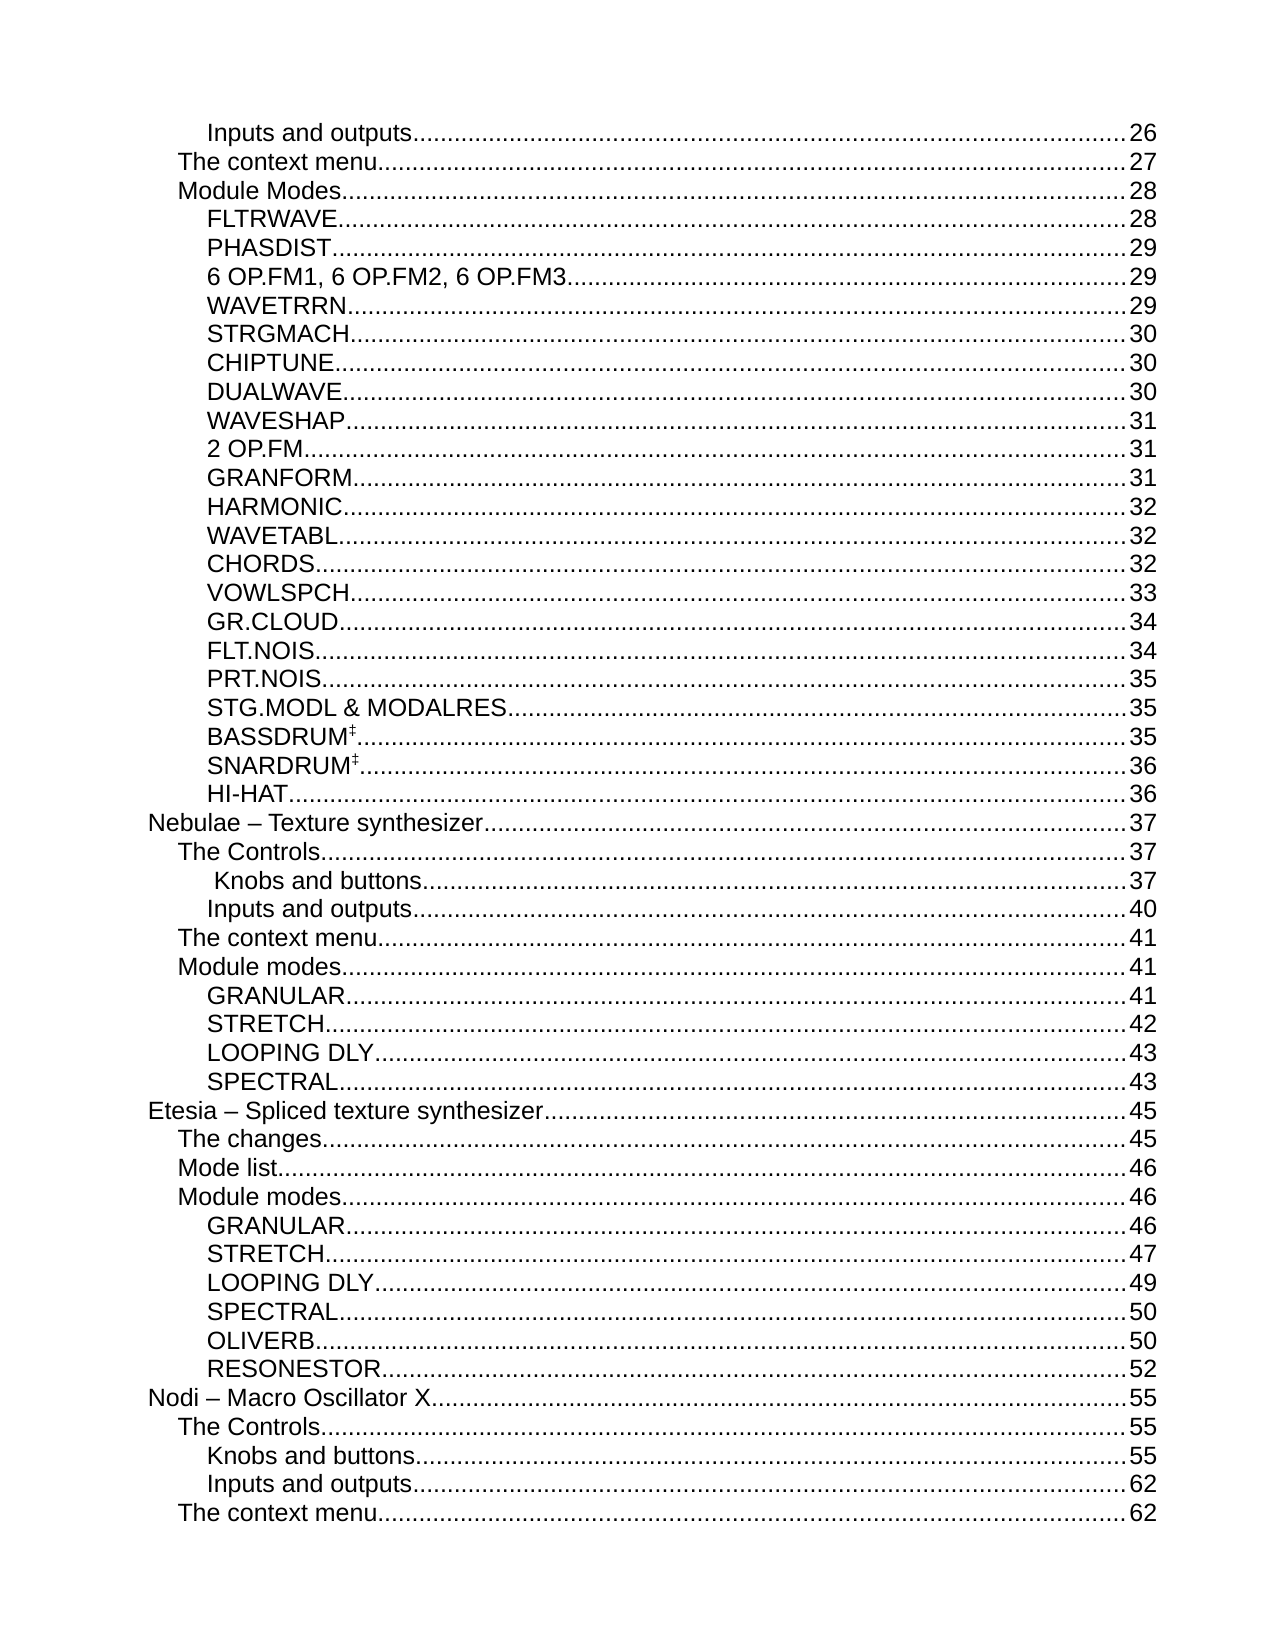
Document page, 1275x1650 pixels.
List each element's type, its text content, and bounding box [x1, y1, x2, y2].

text The context menu 62 [177, 1498, 1157, 1527]
text SPECTRAL 50 [207, 1297, 1157, 1326]
text The changes 45 [177, 1124, 1157, 1153]
text STG.MODL & MODALRES 35 [207, 693, 1157, 722]
text Knobs and buttons 55 [207, 1441, 1157, 1469]
text PRT.NOIS 35 [207, 664, 1157, 693]
text Inputs and outputs 26 [207, 118, 1157, 147]
text STRETCH 47 [207, 1239, 1157, 1268]
text CHORDS 32 [207, 549, 1157, 578]
text HI-HAT 36 [207, 779, 1157, 808]
text Module modes 41 [177, 952, 1157, 981]
text The Controls 37 [177, 837, 1157, 866]
text WAVESHAP 31 [207, 406, 1157, 434]
text CHIPTUNE 30 [207, 348, 1157, 377]
text BASSDRUM‡ 35 [207, 722, 1157, 751]
text LOOPING DLY 49 [207, 1268, 1157, 1297]
text STRGMACH 30 [207, 319, 1157, 348]
text Inputs and outputs 40 [207, 894, 1157, 923]
text GR.CLOUD 34 [207, 607, 1157, 636]
text The context menu 27 [177, 147, 1157, 176]
text 2 OP.FM 31 [207, 434, 1157, 463]
text Etesia – Spliced texture synthesizer 45 [148, 1096, 1157, 1124]
text RESONESTOR 52 [207, 1354, 1157, 1383]
text LOOPING DLY 43 [207, 1038, 1157, 1067]
text DUALWAVE 30 [207, 377, 1157, 406]
text Inputs and outputs 62 [207, 1469, 1157, 1498]
text Knobs and buttons 37 [207, 866, 1157, 894]
text Module modes 46 [177, 1182, 1157, 1211]
text OLIVERB 50 [207, 1326, 1157, 1354]
text The context menu 41 [177, 923, 1157, 952]
text Nodi – Macro Oscillator X 55 [148, 1383, 1157, 1412]
text Nebulae – Texture synthesizer 37 [148, 808, 1157, 837]
text GRANULAR 46 [207, 1211, 1157, 1239]
text STRETCH 42 [207, 1009, 1157, 1038]
text GRANFORM 31 [207, 463, 1157, 492]
text SNARDRUM‡ 36 [207, 751, 1157, 779]
text WAVETRRN 29 [207, 291, 1157, 319]
text Module Modes 28 [177, 176, 1157, 204]
text SPECTRAL 43 [207, 1067, 1157, 1096]
text HARMONIC 32 [207, 492, 1157, 521]
text FLT.NOIS 34 [207, 636, 1157, 664]
text FLTRWAVE 28 [207, 204, 1157, 233]
text WAVETABL 32 [207, 521, 1157, 549]
text GRANULAR 41 [207, 981, 1157, 1009]
text PHASDIST 29 [207, 233, 1157, 262]
text 6 OP.FM1, 6 OP.FM2, 6 OP.FM3 29 [207, 262, 1157, 291]
text VOWLSPCH 33 [207, 578, 1157, 607]
text The Controls 55 [177, 1412, 1157, 1441]
text Mode list 46 [177, 1153, 1157, 1182]
